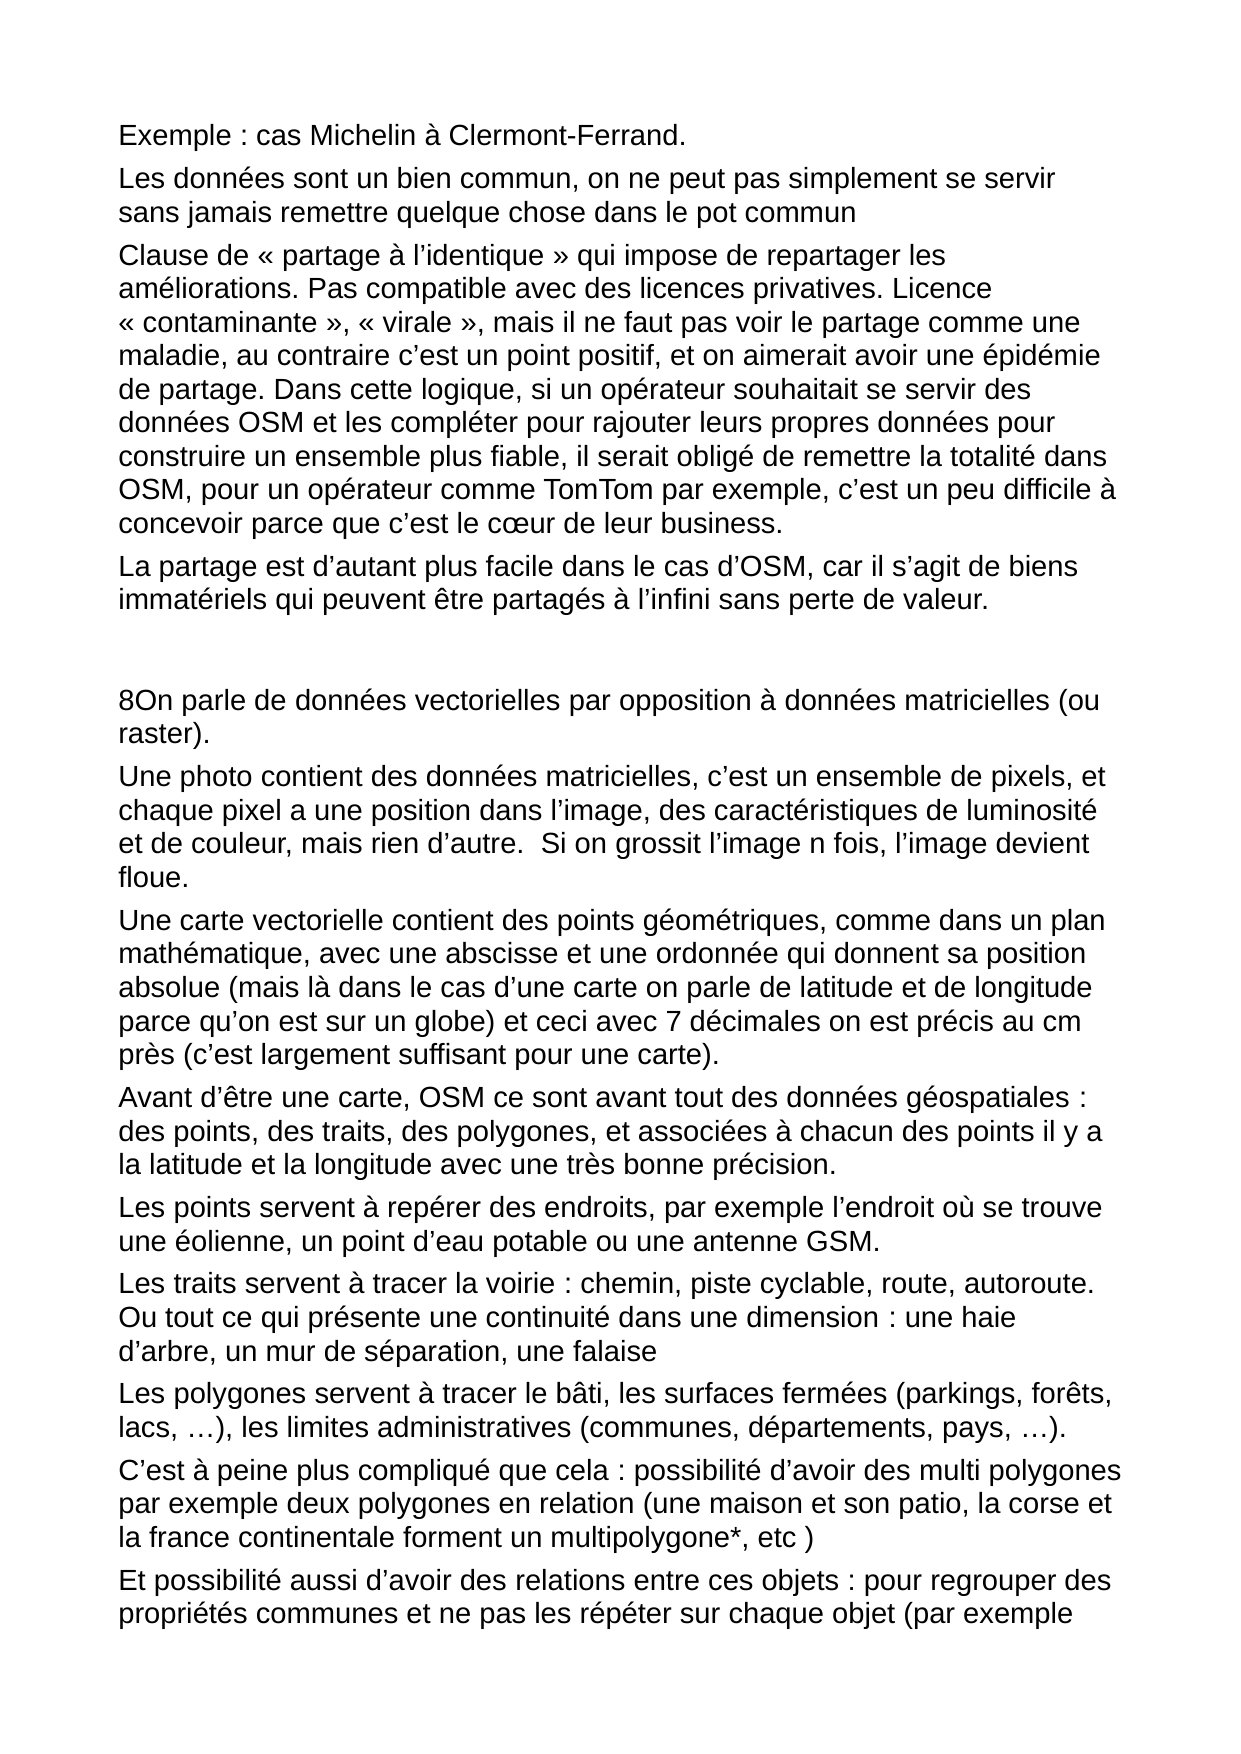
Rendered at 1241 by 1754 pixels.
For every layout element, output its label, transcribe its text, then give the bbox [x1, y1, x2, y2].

text Les traits servent à tracer la voirie : chemin, piste cyclable, route, autoroute. Ou tout ce qui présente une continuité dans une dimension : une haie d’arbre, un mur de séparation, une falaise [118, 1266, 1122, 1367]
text Les données sont un bien commun, on ne peut pas simplement se servir sans jamais remettre quelque chose dans le pot commun [118, 161, 1122, 228]
text 8On parle de données vectorielles par opposition à données matricielles (ou raster). [118, 683, 1122, 750]
text Clause de « partage à l’identique » qui impose de repartager les améliorations. Pas compatible avec des licences privatives. Licence « contaminante », « virale », mais il ne faut pas voir le partage comme une maladie, au contraire c’est un point positif, et on aimerait avoir une épidémie de partage. Dans cette logique, si un opérateur souhaitait se servir des données OSM et les compléter pour rajouter leurs propres données pour construire un ensemble plus fiable, il serait obligé de remettre la totalité dans OSM, pour un opérateur comme TomTom par exemple, c’est un peu difficile à concevoir parce que c’est le cœur de leur business. [118, 237, 1122, 539]
text Et possibilité aussi d’avoir des relations entre ces objets : pour regrouper des propriétés communes et ne pas les répéter sur chaque objet (par exemple [118, 1563, 1122, 1630]
text Les points servent à repérer des endroits, par exemple l’endroit où se trouve une éolienne, un point d’eau potable ou une antenne GSM. [118, 1190, 1122, 1257]
text Les polygones servent à tracer le bâti, les surfaces fermées (parkings, forêts, lacs, …), les limites administratives (communes, départements, pays, …). [118, 1376, 1122, 1443]
text Une photo contient des données matricielles, c’est un ensemble de pixels, et chaque pixel a une position dans l’image, des caractéristiques de luminosité et de couleur, mais rien d’autre. Si on grossit l’image n fois, l’image devient floue. [118, 759, 1122, 893]
text La partage est d’autant plus facile dans le cas d’OSM, car il s’agit de biens immatériels qui peuvent être partagés à l’infini sans perte de valeur. [118, 549, 1122, 616]
text Avant d’être une carte, OSM ce sont avant tout des données géospatiales : des points, des traits, des polygones, et associées à chacun des points il y a la latitude et la longitude avec une très bonne précision. [118, 1080, 1122, 1181]
text Exemple : cas Michelin à Clermont-Ferrand. [118, 118, 1122, 152]
text Une carte vectorielle contient des points géométriques, comme dans un plan mathématique, avec une abscisse et une ordonnée qui donnent sa position absolue (mais là dans le cas d’une carte on parle de latitude et de longitude parce qu’on est sur un globe) et ceci avec 7 décimales on est précis au cm près (c’est largement suffisant pour une carte). [118, 903, 1122, 1071]
text C’est à peine plus compliqué que cela : possibilité d’avoir des multi polygones par exemple deux polygones en relation (une maison et son patio, la corse et la france continentale forment un multipolygone*, etc ) [118, 1453, 1122, 1553]
